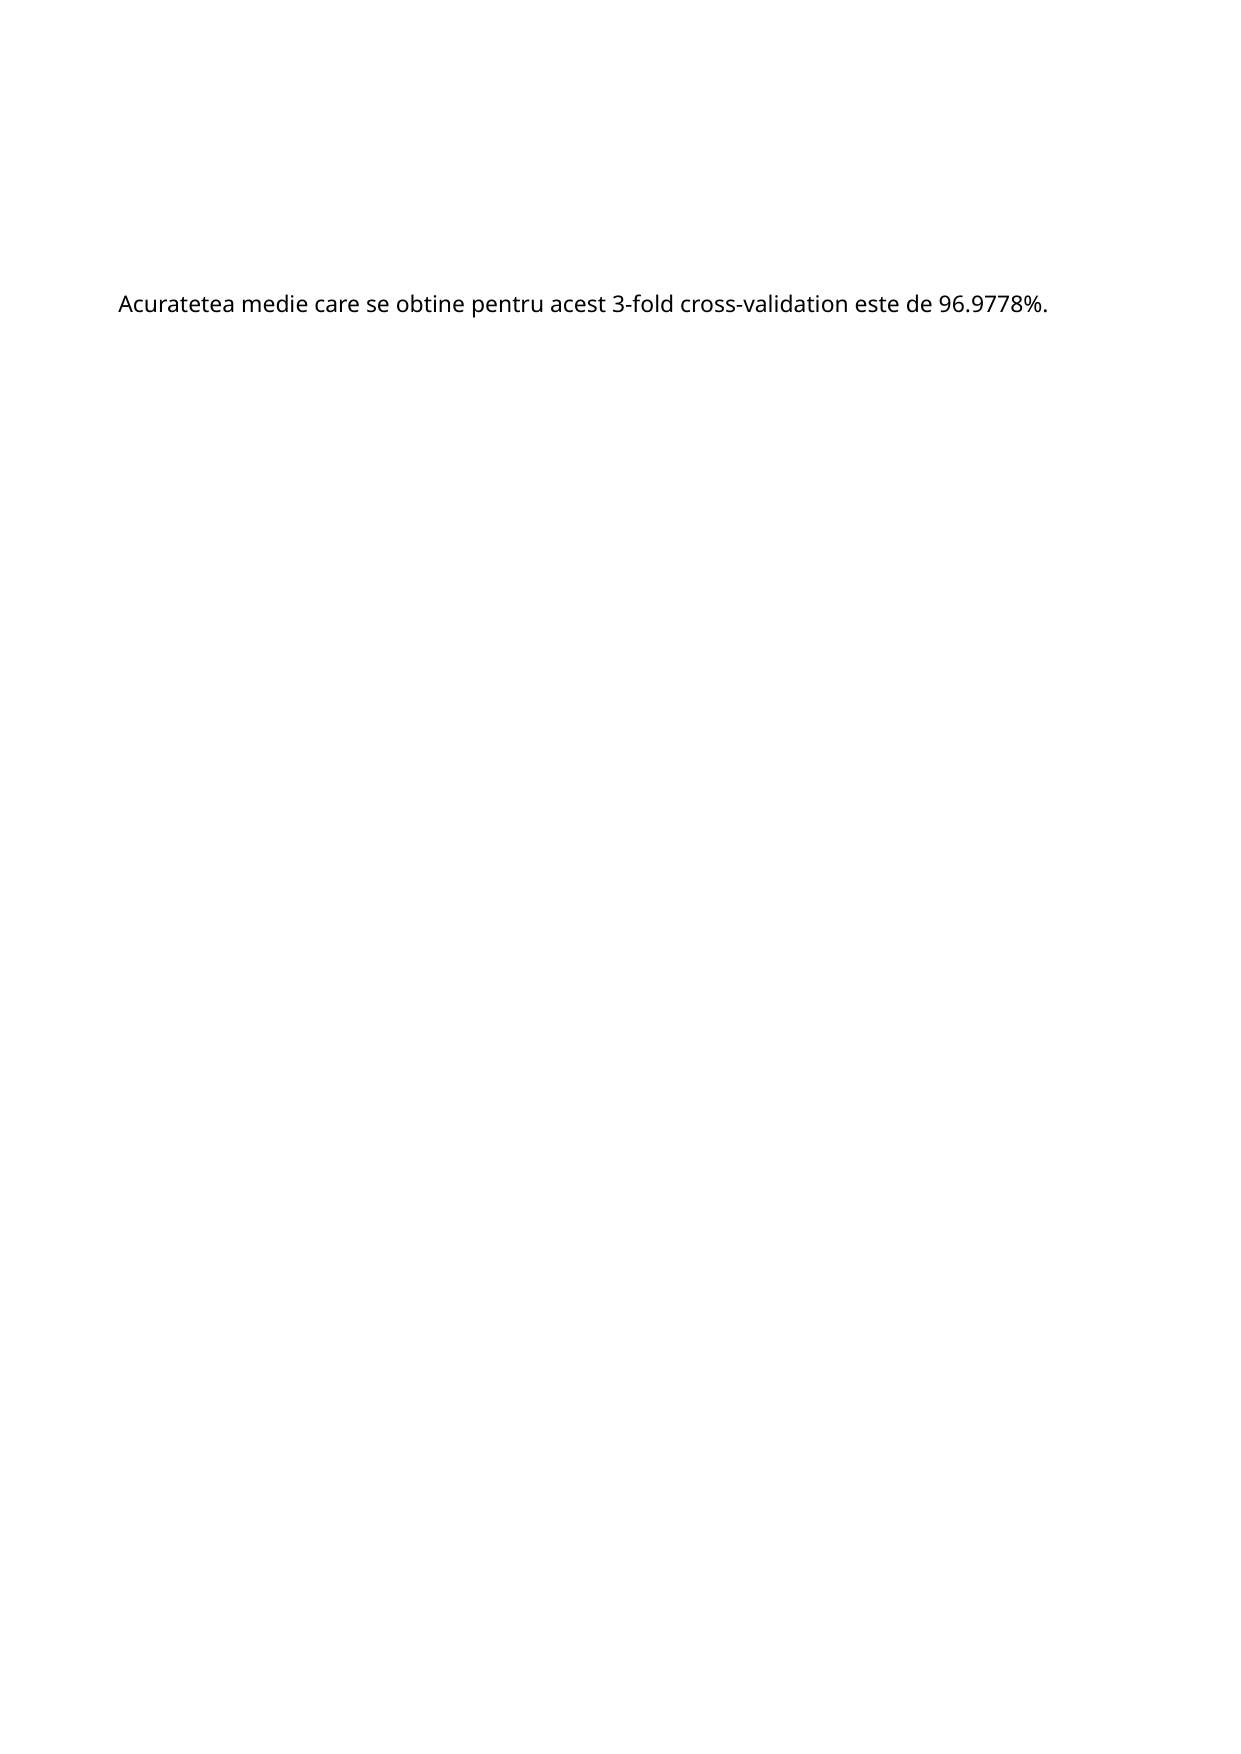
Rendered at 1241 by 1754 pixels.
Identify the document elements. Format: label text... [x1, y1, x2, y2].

text Acuratetea medie care se obtine pentru acest 3-fold cross-validation este de 96.9778%. [118, 288, 1122, 320]
